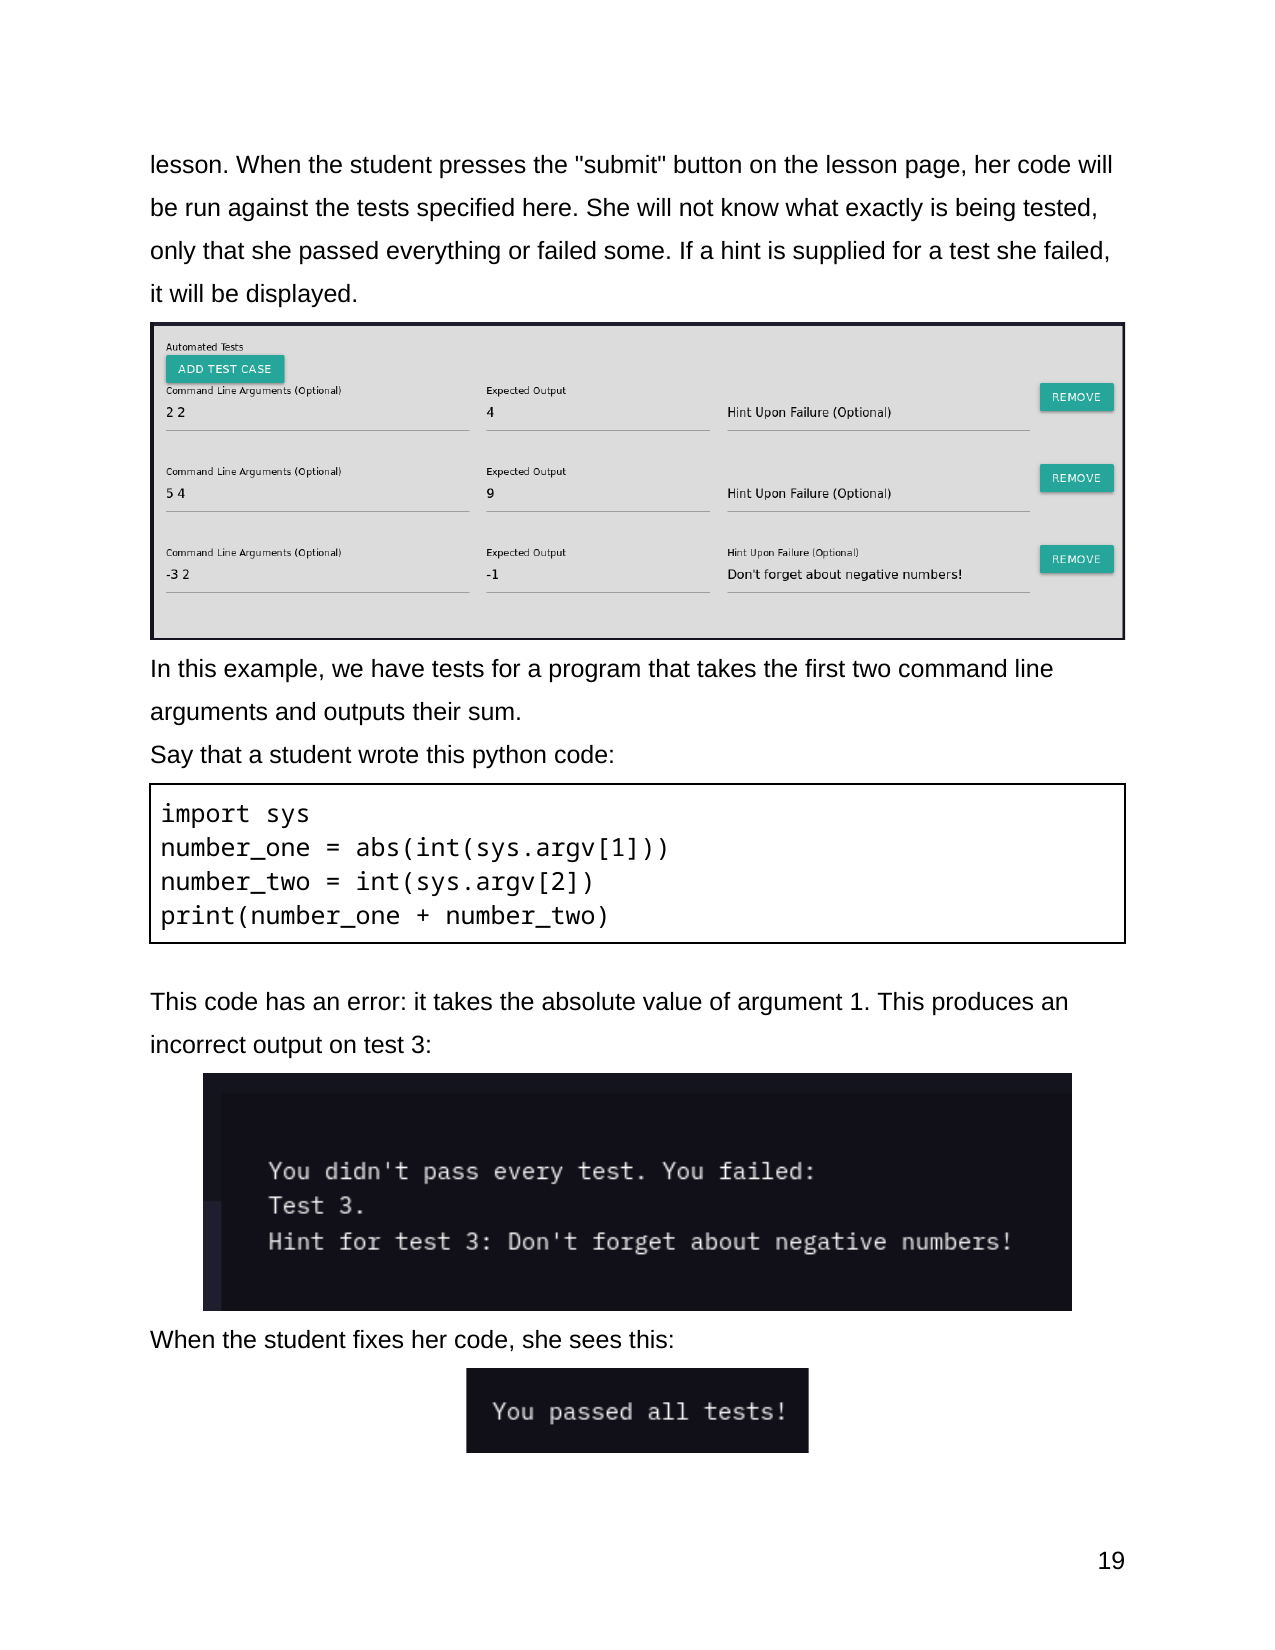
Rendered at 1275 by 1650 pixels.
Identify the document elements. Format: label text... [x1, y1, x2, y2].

picture [466, 1368, 809, 1453]
text lesson. When the student presses the "submit" button on the lesson page, her code will be run against the tests specified here. She will not know what exactly is being tested, only that she passed everything or failed some. If a hint is supplied for a test she failed, it will be displayed. [150, 150, 1125, 308]
picture [203, 1073, 1072, 1311]
text This code has an error: it takes the absolute value of argument 1. This produces an incorrect output on test 3: [150, 987, 1125, 1059]
text In this example, we have tests for a program that takes the first two command line arguments and outputs their sum. [150, 653, 1125, 725]
text Say that a student wrote this python code: [150, 740, 1125, 768]
table_header import sys number_one = abs(int(sys.argv[1])) number_two = int(sys.argv[2]) print(number_one + number_two) [151, 785, 1124, 942]
text When the student fixes her code, she sees this: [150, 1325, 1125, 1354]
picture [150, 322, 1125, 640]
